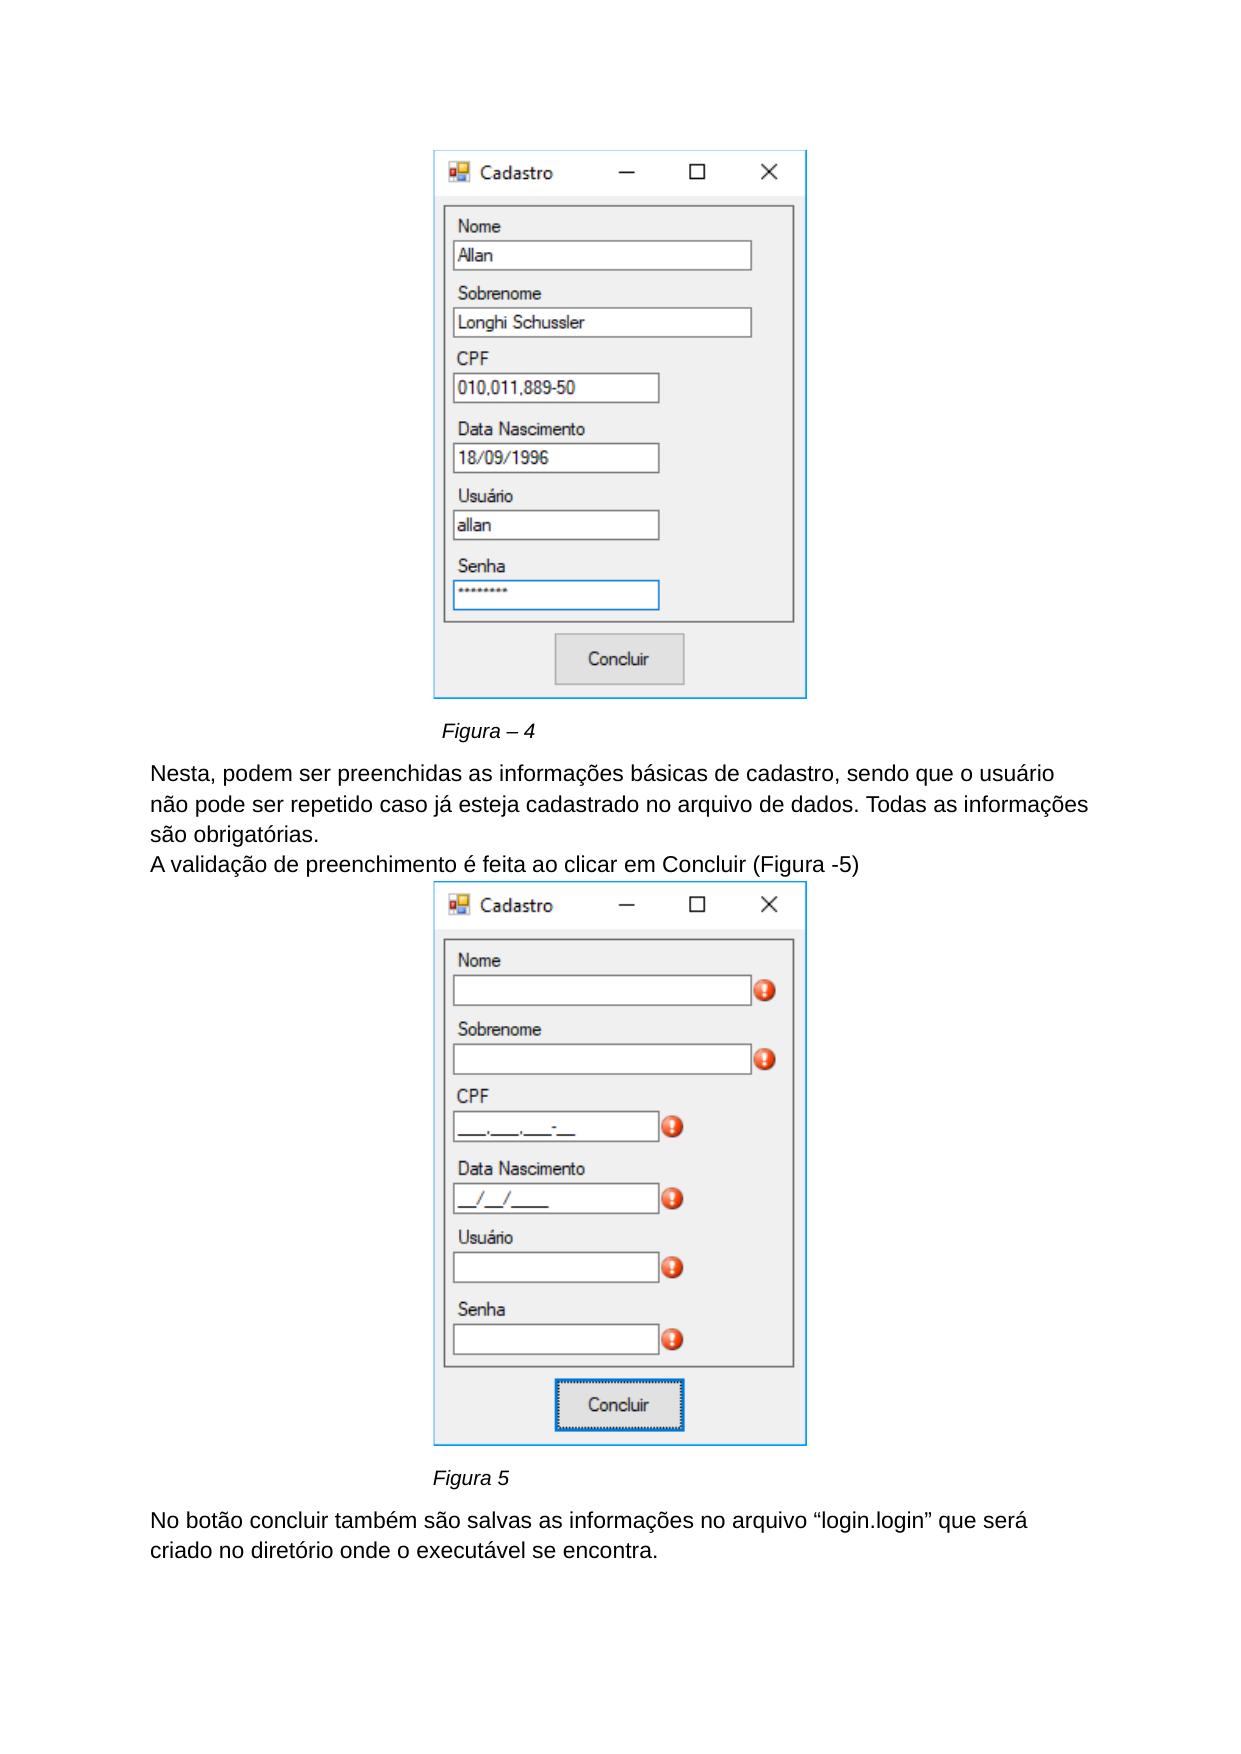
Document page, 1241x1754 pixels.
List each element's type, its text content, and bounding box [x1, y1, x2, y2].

text No botão concluir também são salvas as informações no arquivo “login.login” que será criado no diretório onde o executável se encontra. [150, 1507, 1090, 1564]
text Figura – 4 [150, 715, 1090, 744]
text Nesta, podem ser preenchidas as informações básicas de cadastro, sendo que o usuário não pode ser repetido caso já esteja cadastrado no arquivo de dados. Todas as informações são obrigatórias. [150, 760, 1090, 847]
text Figura 5 [297, 1462, 1090, 1490]
text A validação de preenchimento é feita ao clicar em Concluir (Figura -5) [150, 851, 1090, 877]
